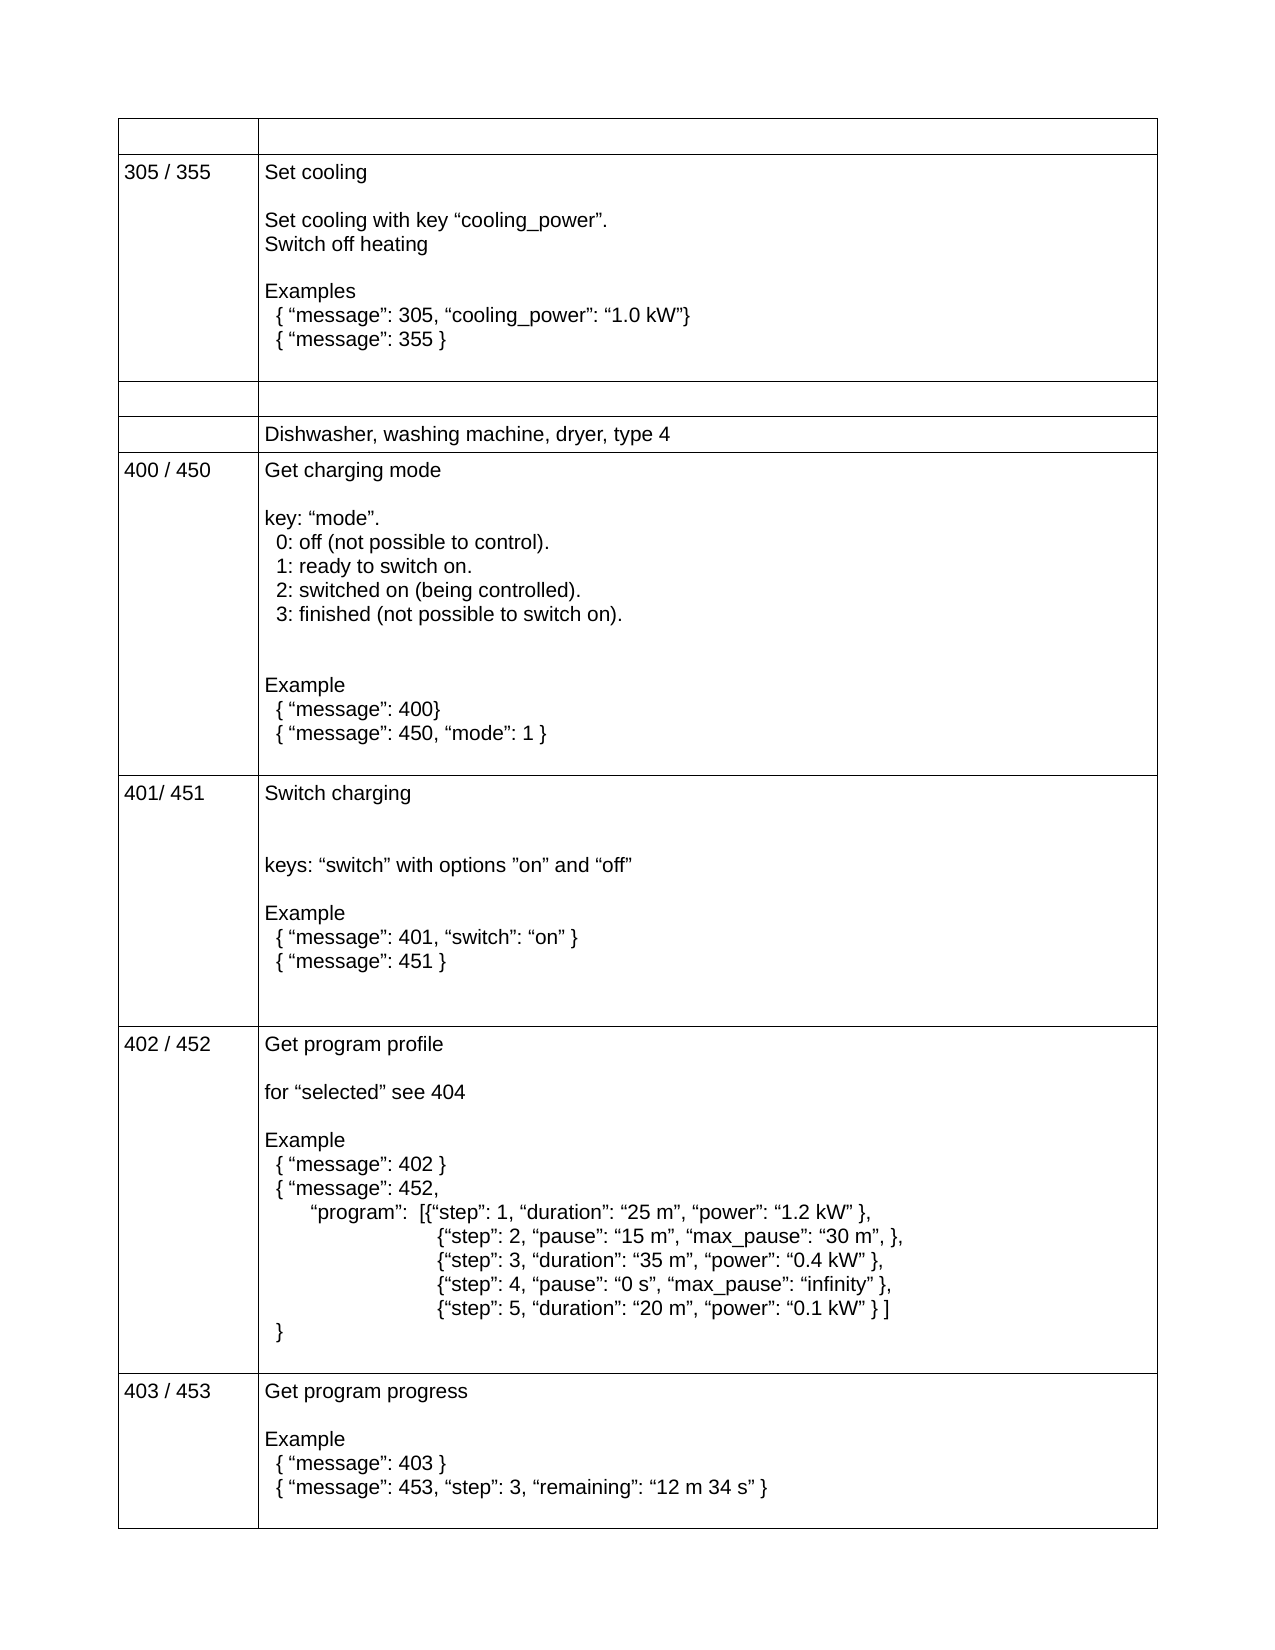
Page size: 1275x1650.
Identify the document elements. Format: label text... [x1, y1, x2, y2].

table_cell 400 / 450 [119, 453, 258, 775]
table_cell 402 / 452 [119, 1027, 258, 1373]
table_cell Switch charging keys: “switch” with options ”on” and “off” Example { “message”: 401, “switch”: “on” } { “message”: 451 } [259, 776, 1157, 1026]
table_cell Get charging mode key: “mode”. 0: off (not possible to control). 1: ready to switch on. 2: switched on (being controlled). 3: finished (not possible to switch on). Example { “message”: 400} { “message”: 450, “mode”: 1 } [259, 453, 1157, 775]
table_cell 401/ 451 [119, 776, 258, 1026]
table_cell 403 / 453 [119, 1374, 258, 1528]
table_cell Get program progress Example { “message”: 403 } { “message”: 453, “step”: 3, “remaining”: “12 m 34 s” } [259, 1374, 1157, 1528]
table_cell [259, 382, 1157, 416]
table_cell 305 / 355 [119, 155, 258, 381]
table_cell Dishwasher, washing machine, dryer, type 4 [259, 417, 1157, 452]
table_cell [119, 417, 258, 452]
table_cell [119, 382, 258, 416]
table_cell [259, 119, 1157, 154]
table_cell [119, 119, 258, 154]
table_cell Set cooling Set cooling with key “cooling_power”. Switch off heating Examples { “message”: 305, “cooling_power”: “1.0 kW”} { “message”: 355 } [259, 155, 1157, 381]
table_cell Get program profile for “selected” see 404 Example { “message”: 402 } { “message”: 452, “program”: [{“step”: 1, “duration”: “25 m”, “power”: “1.2 kW” }, {“step”: 2, “pause”: “15 m”, “max_pause”: “30 m”, }, {“step”: 3, “duration”: “35 m”, “power”: “0.4 kW” }, {“step”: 4, “pause”: “0 s”, “max_pause”: “infinity” }, {“step”: 5, “duration”: “20 m”, “power”: “0.1 kW” } ] } [259, 1027, 1157, 1373]
